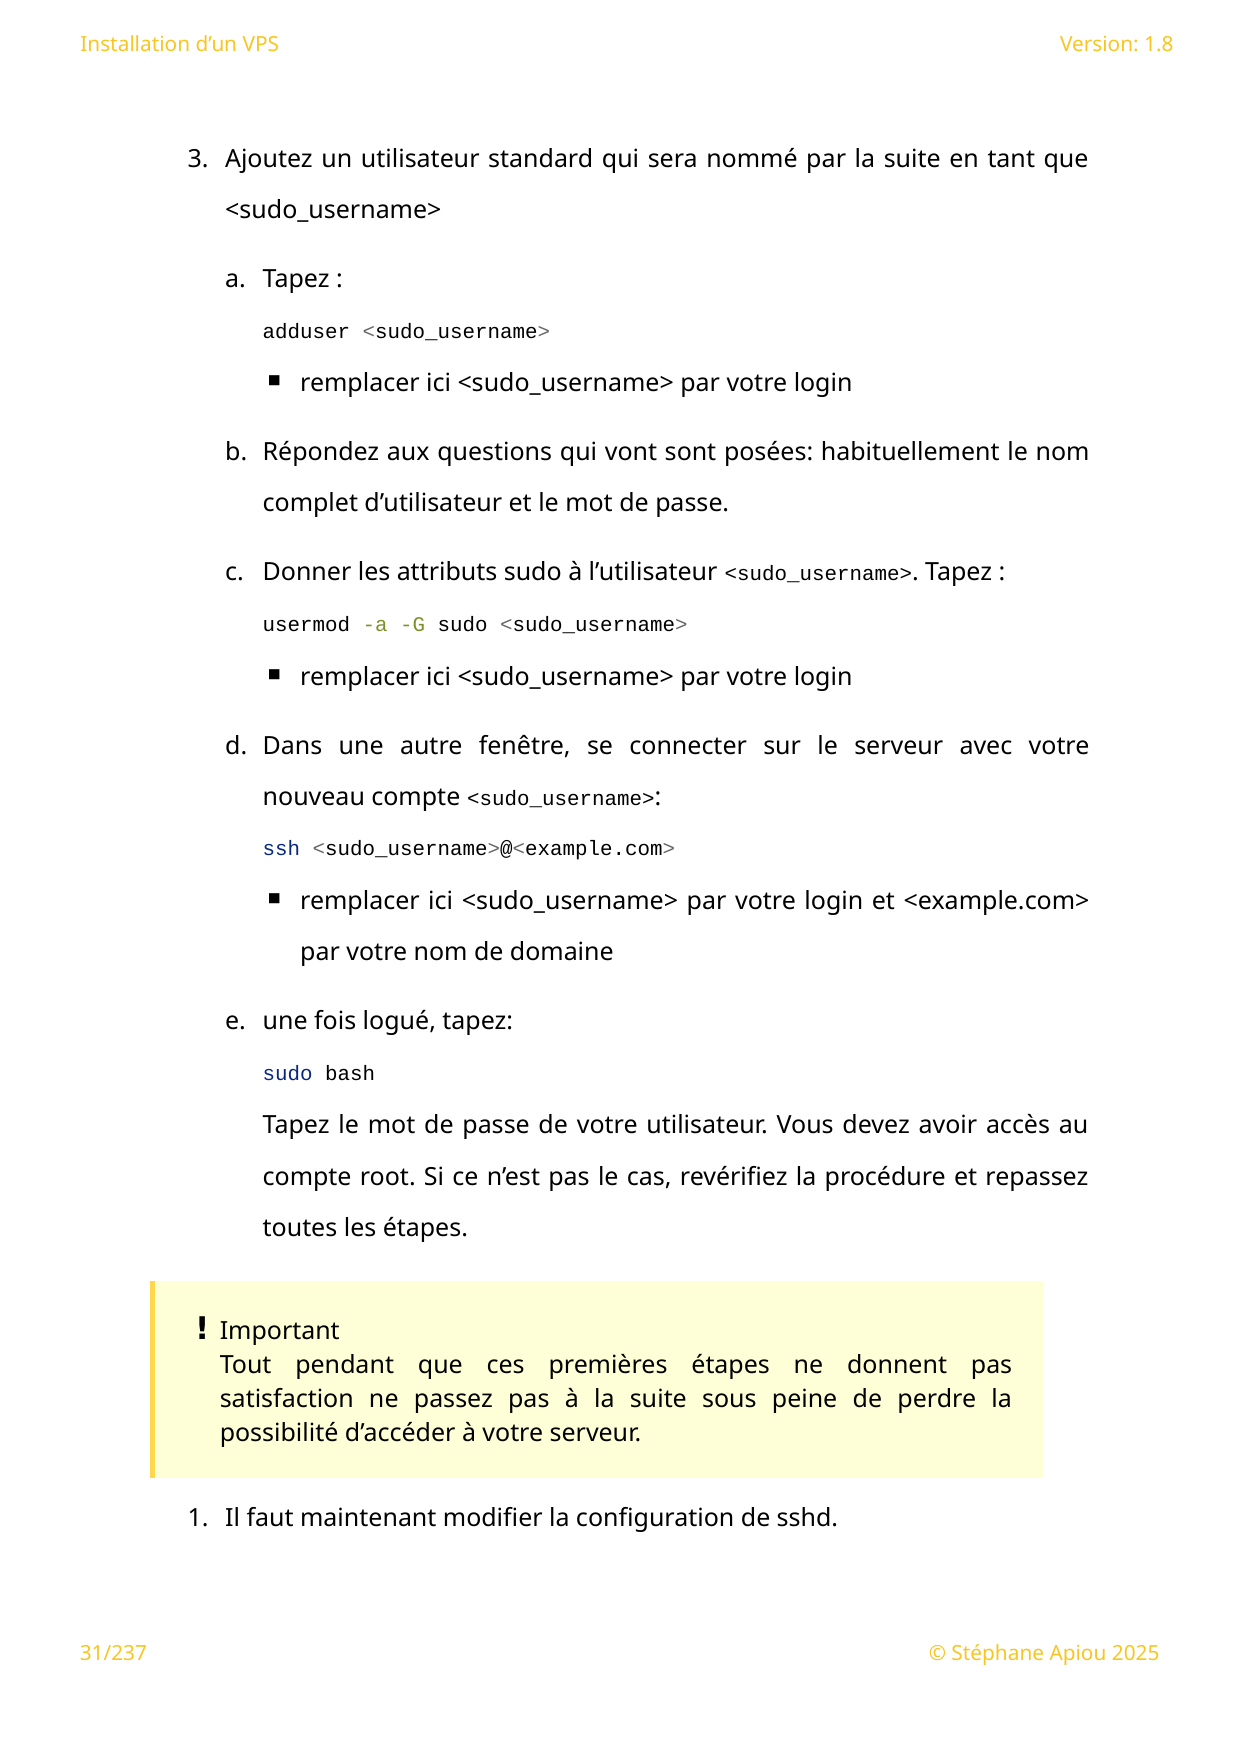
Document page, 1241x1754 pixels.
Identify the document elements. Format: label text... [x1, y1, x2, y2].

list Donner les attributs sudo à l’utilisateur <sudo_username>. Tapez : [225, 554, 1090, 588]
list adduser <sudo_username> [225, 321, 1090, 344]
list remplacer ici <sudo_username> par votre login et <example.com> par votre nom de domaine [262, 883, 1090, 968]
list Dans une autre fenêtre, se connecter sur le serveur avec votre nouveau compte <sudo_username>: [225, 727, 1090, 812]
list ssh <sudo_username>@<example.com> [225, 838, 1090, 862]
list une fois logué, tapez: [225, 1003, 1090, 1037]
list Répondez aux questions qui vont sont posées: habituellement le nom complet d’utilisateur et le mot de passe. [225, 434, 1090, 519]
list remplacer ici <sudo_username> par votre login [262, 658, 1090, 692]
list usermod -a -G sudo <sudo_username> [225, 614, 1090, 638]
list Il faut maintenant modifier la configuration de sshd. [187, 1499, 1090, 1533]
list Tapez le mot de passe de votre utilisateur. Vous devez avoir accès au compte root. Si ce n’est pas le cas, revérifiez la procédure et repassez toutes les étapes. [225, 1107, 1090, 1243]
list Ajoutez un utilisateur standard qui sera nommé par la suite en tant que <sudo_username> [187, 141, 1090, 226]
list Tapez : [225, 261, 1090, 295]
list sudo bash [225, 1063, 1090, 1086]
list Important Tout pendant que ces premières étapes ne donnent pas satisfaction ne passez pas à la suite sous peine de perdre la possibilité d’accéder à votre serveur. [155, 1281, 1043, 1478]
list remplacer ici <sudo_username> par votre login [262, 365, 1090, 399]
